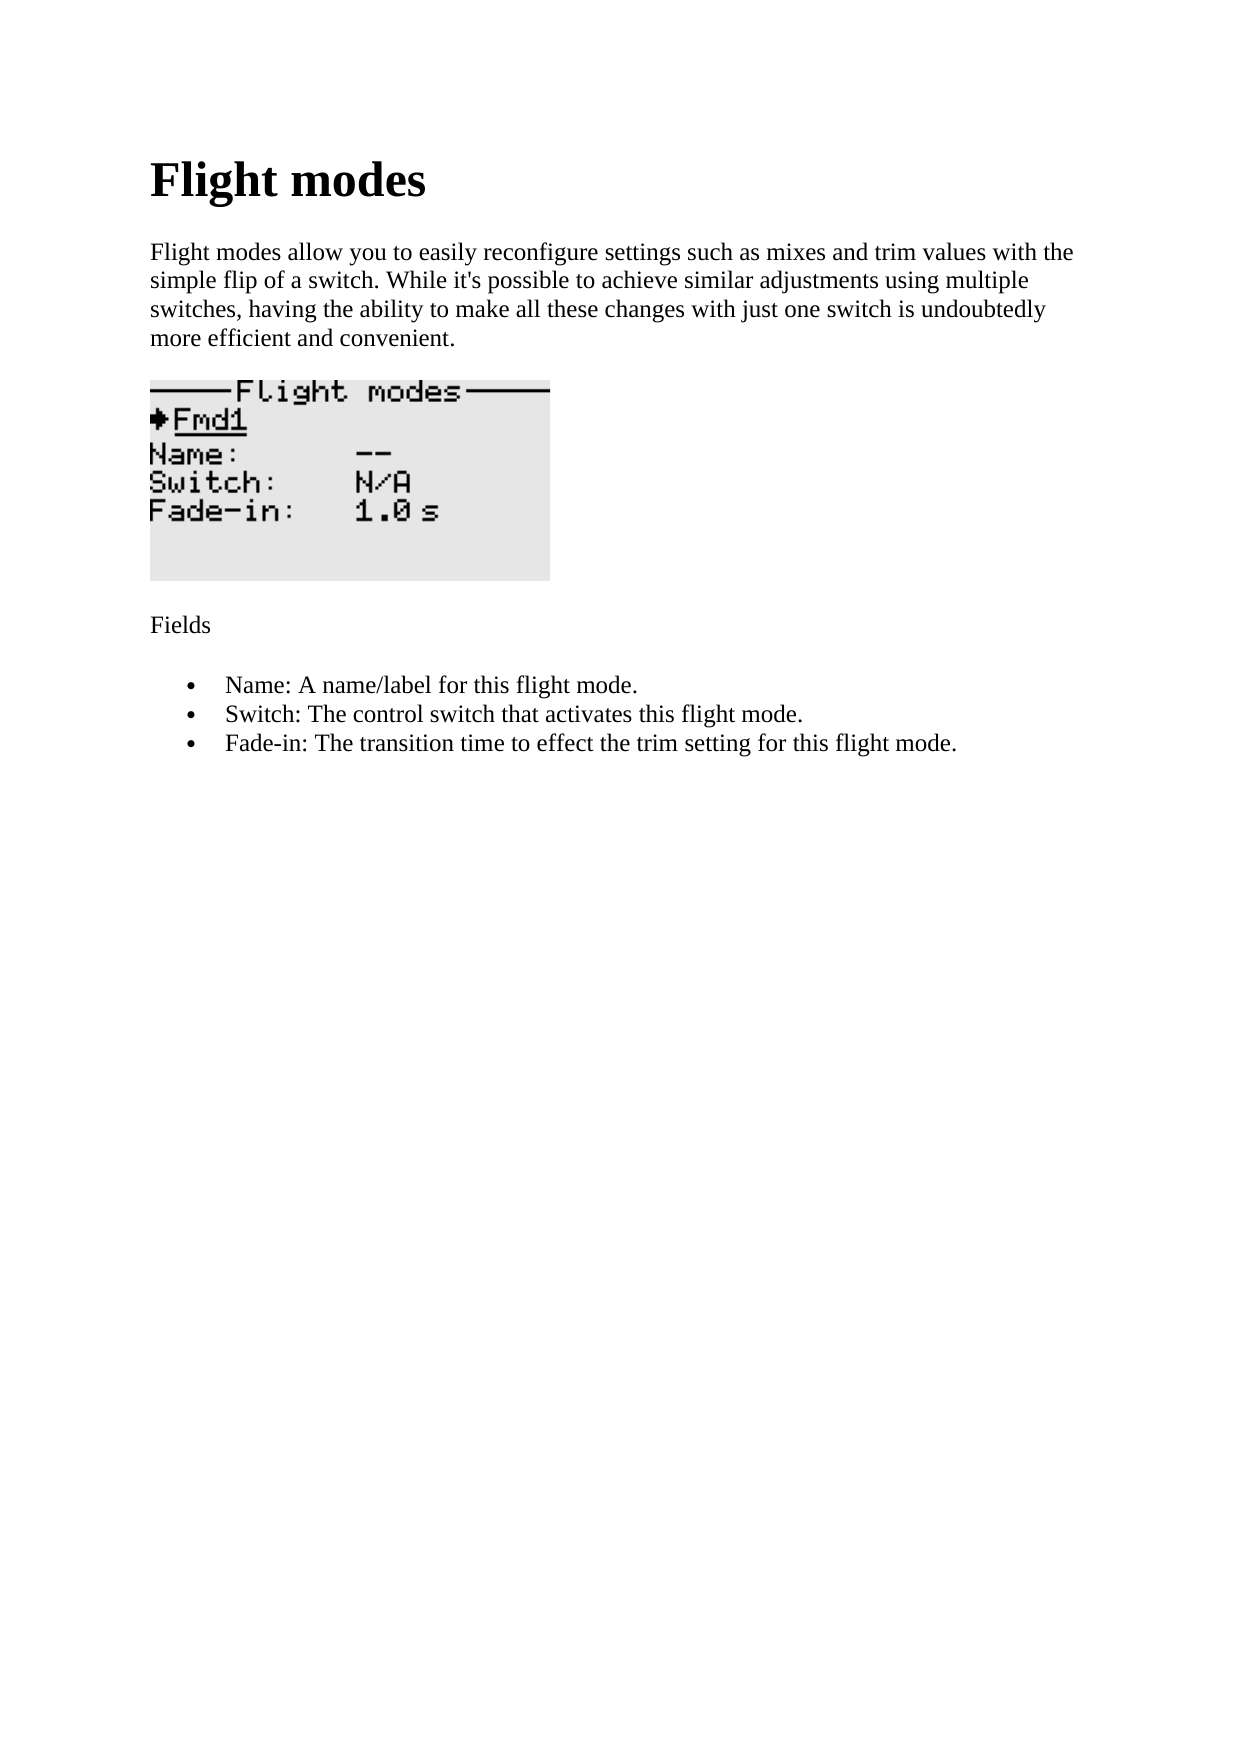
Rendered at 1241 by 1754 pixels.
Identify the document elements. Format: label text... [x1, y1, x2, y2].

subtitle Flight modes [150, 150, 1090, 207]
text Flight modes allow you to easily reconfigure settings such as mixes and trim values with the simple flip of a switch. While it's possible to achieve similar adjustments using multiple switches, having the ability to make all these changes with just one switch is undoubtedly more efficient and convenient. [150, 237, 1090, 352]
list Name: A name/label for this flight mode. [187, 670, 1090, 699]
list Fade-in: The transition time to effect the trim setting for this flight mode. [187, 728, 1090, 756]
picture [150, 380, 550, 581]
list Switch: The control switch that activates this flight mode. [187, 699, 1090, 728]
text Fields [150, 610, 1090, 639]
